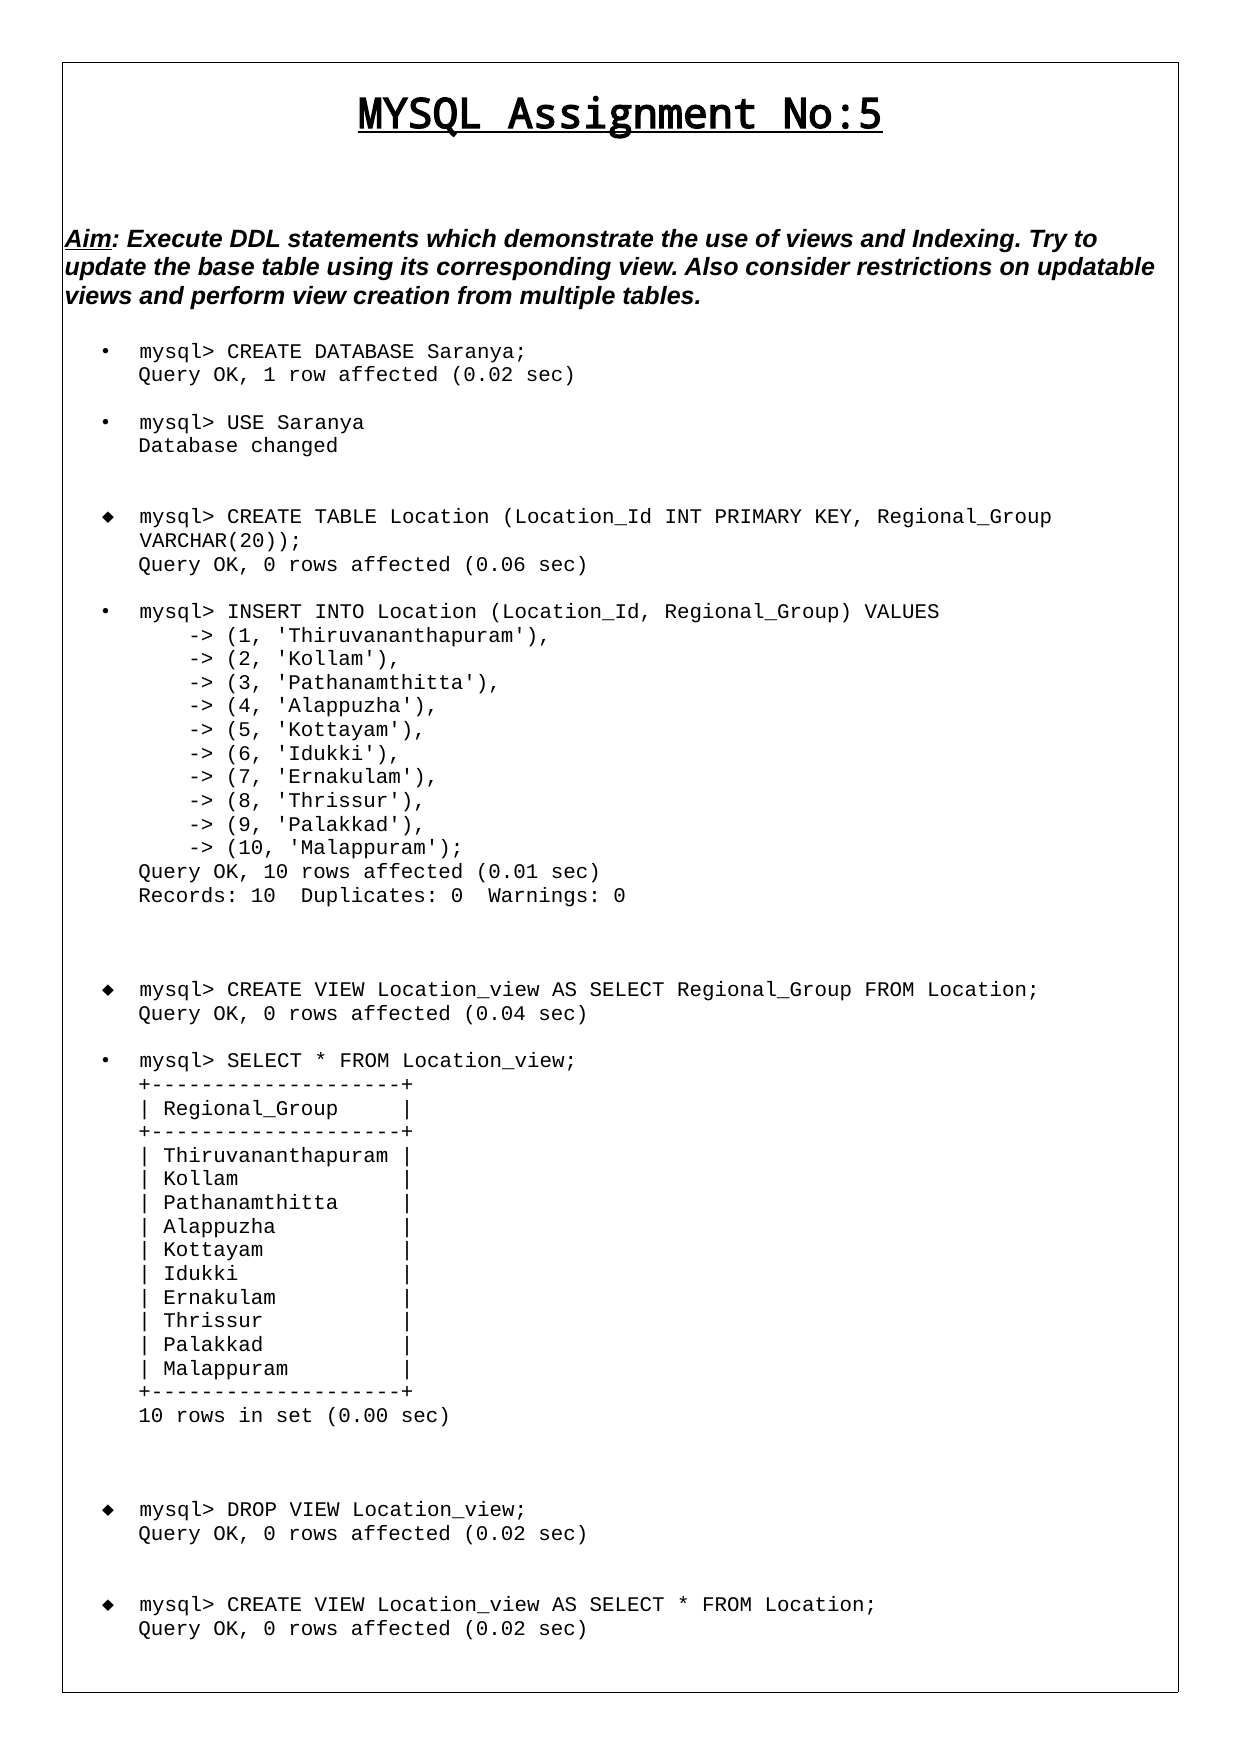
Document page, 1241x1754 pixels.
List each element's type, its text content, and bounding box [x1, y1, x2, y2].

subtitle Aim: Execute DDL statements which demonstrate the use of views and Indexing. Try to update the base table using its corresponding view. Also consider restrictions on updatable views and perform view creation from multiple tables. [64, 223, 1176, 310]
text 10 rows in set (0.00 sec) [138, 1405, 1176, 1428]
list mysql> INSERT INTO Location (Location_Id, Regional_Group) VALUES [102, 601, 1176, 624]
subtitle MYSQL Assignment No:5 [64, 89, 1176, 138]
list mysql> CREATE TABLE Location (Location_Id INT PRIMARY KEY, Regional_Group VARCHAR(20)); [102, 506, 1176, 554]
list mysql> CREATE VIEW Location_view AS SELECT Regional_Group FROM Location; [102, 979, 1176, 1003]
text -> (4, 'Alappuzha'), [138, 696, 1176, 719]
list mysql> DROP VIEW Location_view; [102, 1499, 1176, 1523]
text -> (8, 'Thrissur'), [138, 790, 1176, 814]
text -> (10, 'Malappuram'); [138, 837, 1176, 861]
text Query OK, 0 rows affected (0.02 sec) [138, 1618, 1176, 1641]
text | Thiruvananthapuram | [138, 1145, 1176, 1168]
text Query OK, 0 rows affected (0.04 sec) [138, 1003, 1176, 1027]
text | Pathanamthitta | [138, 1192, 1176, 1216]
text | Ernakulam | [138, 1287, 1176, 1310]
text Records: 10 Duplicates: 0 Warnings: 0 [138, 885, 1176, 908]
text -> (9, 'Palakkad'), [138, 814, 1176, 837]
text -> (1, 'Thiruvananthapuram'), [138, 624, 1176, 648]
list mysql> SELECT * FROM Location_view; [102, 1050, 1176, 1074]
text | Regional_Group | [138, 1097, 1176, 1121]
text -> (3, 'Pathanamthitta'), [138, 672, 1176, 696]
text | Idukki | [138, 1263, 1176, 1287]
text -> (6, 'Idukki'), [138, 743, 1176, 766]
text Query OK, 0 rows affected (0.02 sec) [138, 1523, 1176, 1547]
text +--------------------+ [138, 1381, 1176, 1405]
list mysql> CREATE VIEW Location_view AS SELECT * FROM Location; [102, 1594, 1176, 1618]
text | Kottayam | [138, 1239, 1176, 1263]
text | Malappuram | [138, 1358, 1176, 1381]
text Query OK, 0 rows affected (0.06 sec) [138, 554, 1176, 577]
text | Kollam | [138, 1168, 1176, 1192]
text -> (7, 'Ernakulam'), [138, 766, 1176, 790]
text | Palakkad | [138, 1334, 1176, 1358]
list mysql> CREATE DATABASE Saranya; [102, 341, 1176, 364]
text | Alappuzha | [138, 1216, 1176, 1239]
text -> (2, 'Kollam'), [138, 648, 1176, 672]
text -> (5, 'Kottayam'), [138, 719, 1176, 743]
text +--------------------+ [138, 1074, 1176, 1097]
text Query OK, 10 rows affected (0.01 sec) [138, 861, 1176, 885]
text Database changed [138, 435, 1176, 459]
text Query OK, 1 row affected (0.02 sec) [138, 364, 1176, 388]
list mysql> USE Saranya [102, 412, 1176, 435]
text | Thrissur | [138, 1310, 1176, 1334]
text +--------------------+ [138, 1121, 1176, 1145]
